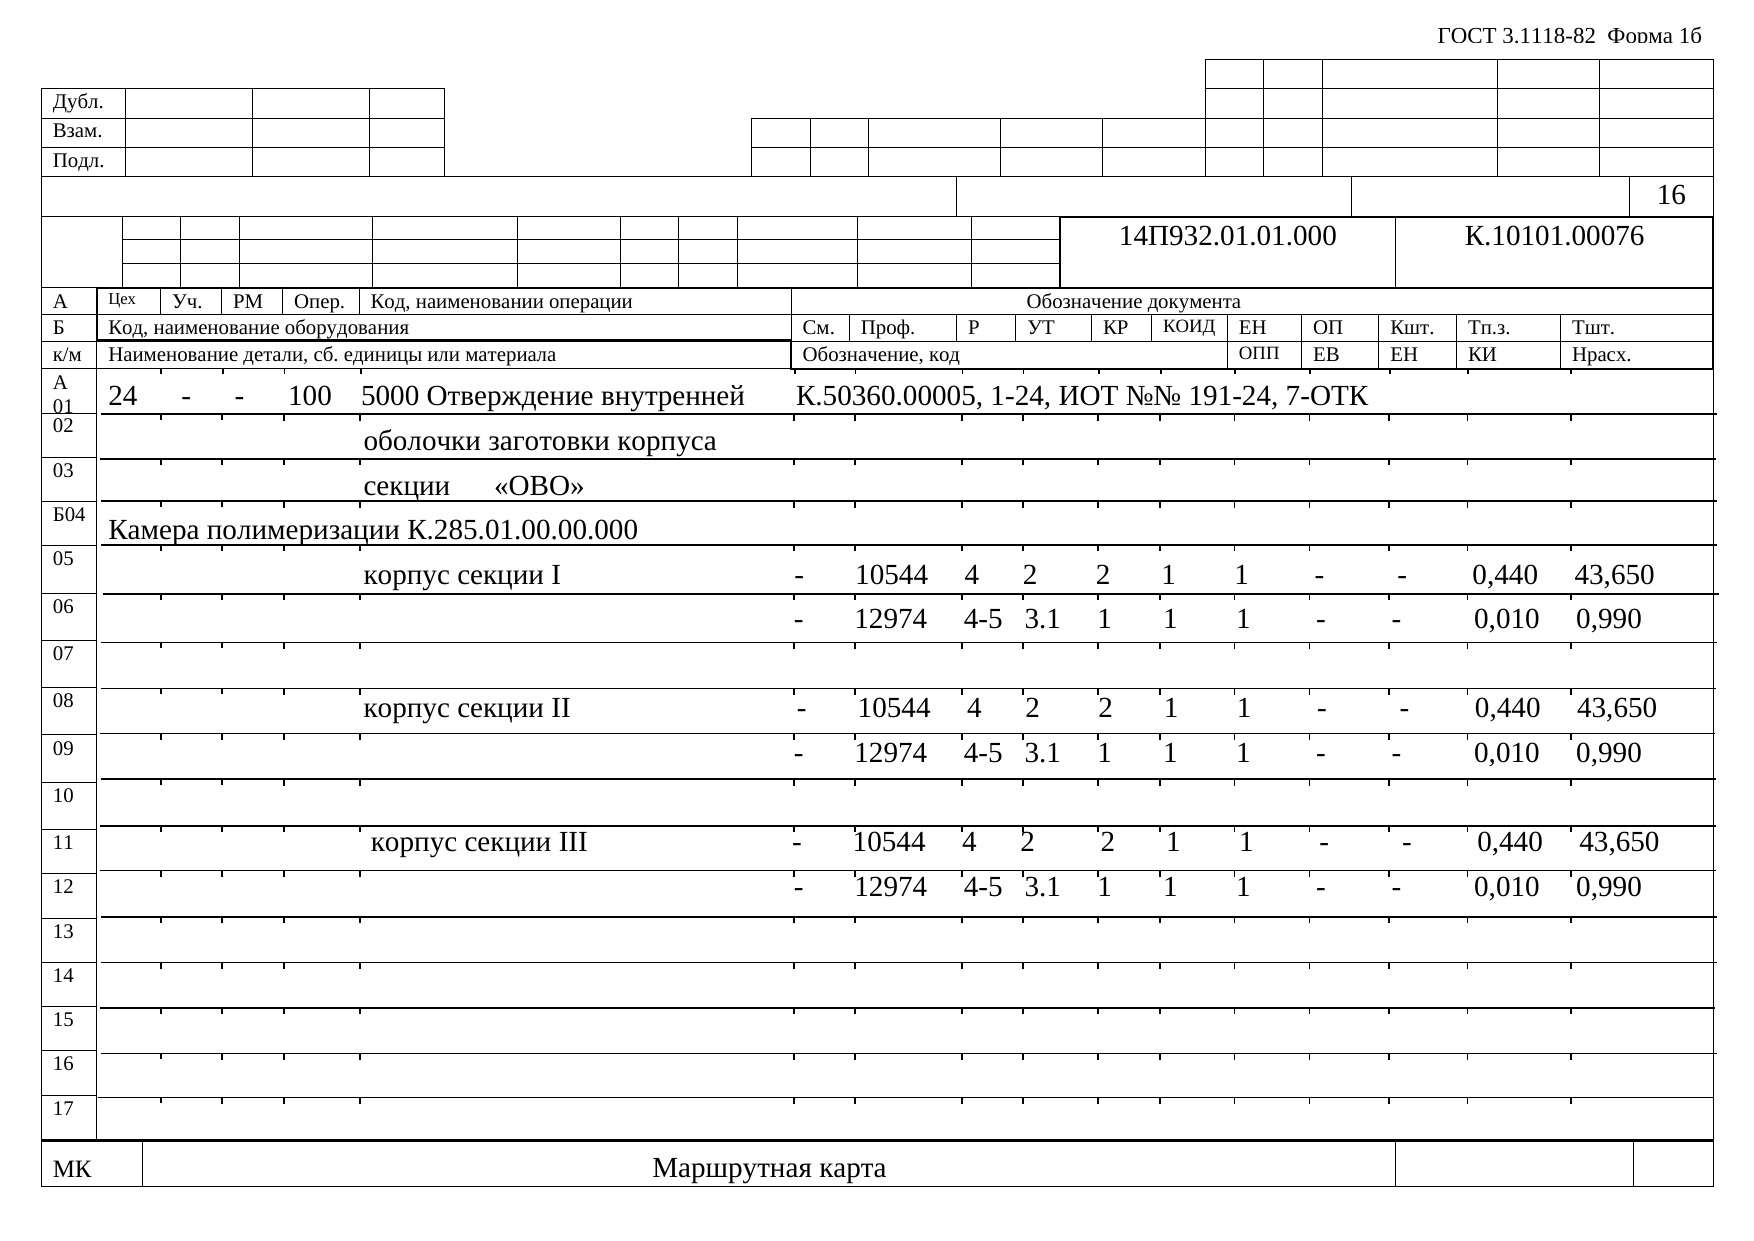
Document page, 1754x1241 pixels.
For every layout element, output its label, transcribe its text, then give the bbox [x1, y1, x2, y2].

table_cell Тшт. [1561, 315, 1712, 341]
table_cell [972, 264, 1059, 287]
table_cell К.10101.00076 [1396, 218, 1712, 287]
table_cell 16 [42, 1051, 96, 1094]
table_cell Код, наименование оборудования [98, 315, 791, 339]
table_cell к/м [42, 342, 96, 368]
table_cell [1498, 89, 1599, 117]
table_cell Опер. [283, 289, 359, 314]
table_cell Б04 [42, 502, 96, 545]
table_cell [1001, 148, 1102, 176]
table_cell Взам. [42, 119, 125, 147]
table_header [1600, 60, 1713, 88]
table_cell [181, 240, 239, 263]
table_cell [42, 177, 956, 216]
table_cell [738, 240, 857, 263]
table_cell [621, 217, 678, 239]
table_cell [1323, 119, 1497, 147]
table_cell УТ [1016, 315, 1091, 341]
table_cell А 01 [42, 369, 96, 412]
table_cell 09 [42, 735, 96, 782]
table_cell [42, 217, 122, 287]
table_cell Уч. [161, 289, 221, 314]
table_cell [692, 88, 1205, 117]
table_cell [972, 240, 1059, 263]
table_header [1206, 60, 1263, 88]
table_cell [181, 217, 239, 239]
table_cell 12 [42, 874, 96, 917]
table_cell [811, 148, 868, 176]
table_cell [126, 119, 252, 147]
table_cell 07 [42, 641, 96, 687]
table_cell [1352, 177, 1629, 216]
table_cell [1206, 89, 1263, 117]
table_cell 13 [42, 919, 96, 962]
table_cell [1264, 148, 1322, 176]
table_cell [1206, 119, 1263, 147]
table_cell [621, 240, 678, 263]
table_cell КИ [1457, 342, 1560, 368]
table_cell [373, 264, 517, 287]
table_cell [858, 264, 971, 287]
table_cell [370, 89, 444, 117]
table_cell [240, 264, 372, 287]
table_cell [858, 217, 971, 239]
table_cell 10 [42, 783, 96, 829]
table_cell Р [957, 315, 1015, 341]
table_cell [518, 264, 620, 287]
table_cell [679, 264, 737, 287]
table_cell См.. [792, 315, 849, 341]
table_cell [1264, 119, 1322, 147]
table_cell КОИД [1152, 315, 1227, 341]
table_cell [957, 177, 1351, 216]
table_cell [1206, 148, 1263, 176]
table_cell МК [42, 1142, 142, 1186]
table_cell [1498, 119, 1599, 147]
table_cell [869, 148, 1000, 176]
table_cell [373, 217, 517, 239]
table_cell ОПП [1228, 342, 1301, 368]
table_cell [126, 89, 252, 117]
table_cell Наименование детали, сб. единицы или материала [97, 342, 790, 368]
table_cell 15 [42, 1007, 96, 1050]
table_cell [123, 264, 180, 287]
table_cell ЕВ [1302, 342, 1378, 368]
table_header [1264, 60, 1322, 88]
table_cell РМ [222, 289, 282, 314]
table_cell [1600, 119, 1713, 147]
table_cell [679, 217, 737, 239]
table_cell [738, 217, 857, 239]
table_cell 11 [42, 830, 96, 873]
table_cell [1001, 119, 1102, 147]
table_cell [518, 217, 620, 239]
table_cell [1634, 1142, 1713, 1186]
table_cell [240, 217, 372, 239]
table_cell [123, 217, 180, 239]
table_cell Тп.з. [1457, 315, 1560, 341]
table_cell [126, 148, 252, 176]
table_cell 08 [42, 688, 96, 734]
table_cell Б [42, 315, 96, 341]
table_cell 06 [42, 594, 96, 640]
table_cell [370, 148, 444, 176]
table_cell 14П932.01.01.000 [1061, 218, 1395, 287]
table_cell Подл. [42, 148, 125, 176]
table_cell [858, 240, 971, 263]
table_cell Кшт. [1379, 315, 1456, 341]
table_cell Маршрутная карта [143, 1142, 1395, 1186]
table_cell [811, 119, 868, 147]
table_cell [1600, 148, 1713, 176]
table_cell Цех [98, 289, 160, 314]
table_cell Обозначение, код [792, 342, 1227, 368]
table_cell [253, 89, 369, 117]
table_cell [445, 118, 751, 176]
table_cell [181, 264, 239, 287]
table_cell [240, 240, 372, 263]
table_cell Обозначение документа [792, 289, 1712, 314]
table_cell 24 - - 100 5000 Отверждение внутренней К.50360.00005, 1-24, ИОТ №№ 191-24, 7-ОТК оболочки заготовки корпуса секции «ОВО» Камера полимеризации К.285.01.00.00.000 корпус секции I - 10544 4 2 2 1 1 - - 0,440 43,650 - 12974 4-5 3.1 1 1 1 - - 0,010 0,990 корпус секции II - 10544 4 2 2 1 1 - - 0,440 43,650 - 12974 4-5 3.1 1 1 1 - - 0,010 0,990 корпус секции III - 10544 4 2 2 1 1 - - 0,440 43,650 - 12974 4-5 3.1 1 1 1 - - 0,010 0,990 [97, 369, 1713, 1139]
table_header [1323, 60, 1497, 88]
table_cell ОП [1302, 315, 1378, 341]
table_cell 02 [42, 414, 96, 457]
table_cell [1264, 89, 1322, 117]
table_cell [972, 217, 1059, 239]
table_cell [621, 264, 678, 287]
table_cell ЕН [1228, 315, 1301, 341]
table_cell [1600, 89, 1713, 117]
table_cell [518, 240, 620, 263]
table_cell [752, 148, 810, 176]
table_cell 16 [1630, 177, 1713, 216]
table_cell 17 [42, 1096, 96, 1139]
table_cell Проф. [850, 315, 956, 341]
table_cell [123, 240, 180, 263]
table_cell [752, 119, 810, 147]
table_cell [1323, 148, 1497, 176]
table_cell [1323, 89, 1497, 117]
table_cell 05 [42, 546, 96, 592]
table_cell [679, 240, 737, 263]
table_cell А [42, 288, 96, 314]
table_header [1498, 60, 1599, 88]
table_cell [869, 119, 1000, 147]
table_cell [1103, 119, 1205, 147]
table_cell 03 [42, 458, 96, 501]
table_cell [738, 264, 857, 287]
table_cell [445, 88, 692, 117]
table_cell Код, наименовании операции [360, 289, 791, 314]
table_cell [1396, 1142, 1633, 1186]
table_cell [373, 240, 517, 263]
table_cell 14 [42, 963, 96, 1006]
table_cell Дубл. [42, 89, 125, 117]
table_cell ЕН [1379, 342, 1456, 368]
table_cell [1103, 148, 1205, 176]
table_header [41, 59, 1205, 88]
table_cell [253, 119, 369, 147]
table_cell Нрасх. [1561, 342, 1712, 368]
table_cell КР [1092, 315, 1151, 341]
table_cell [1498, 148, 1599, 176]
table_cell [370, 119, 444, 147]
table_cell [253, 148, 369, 176]
